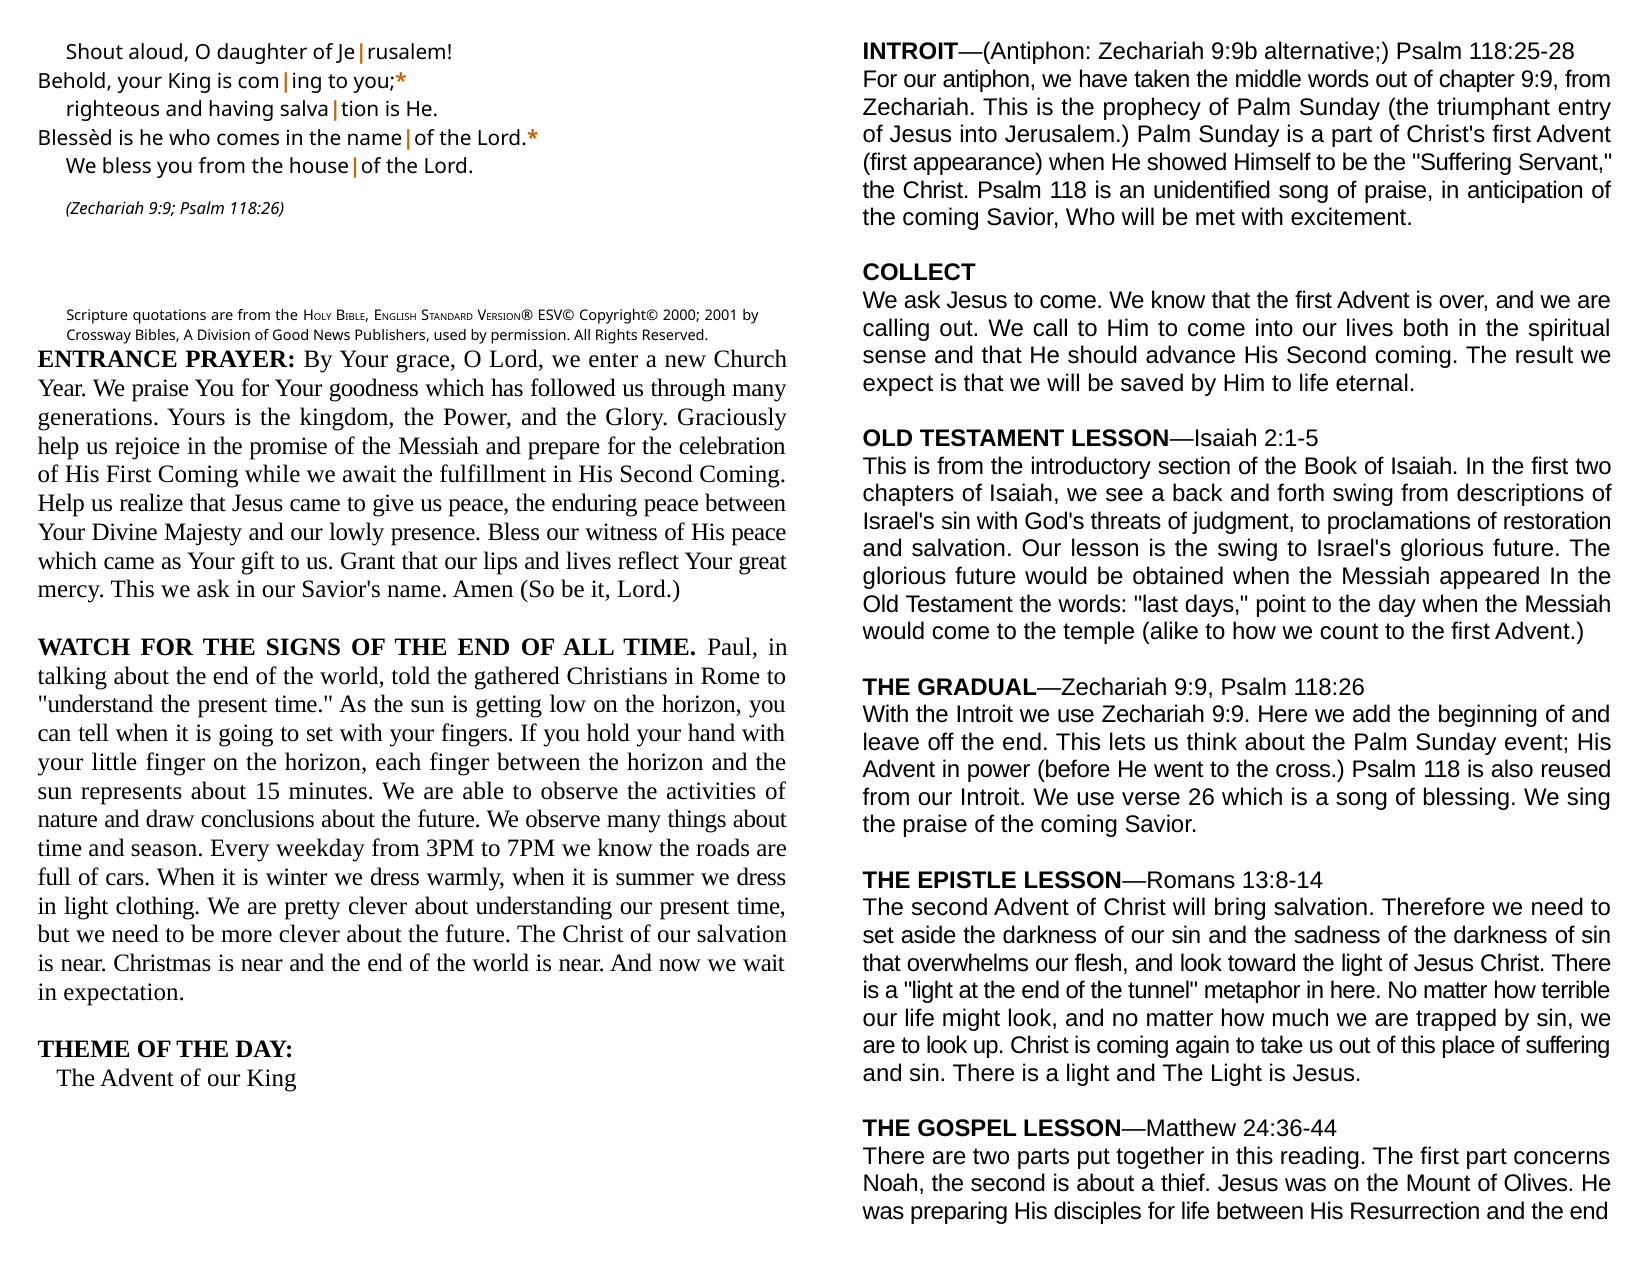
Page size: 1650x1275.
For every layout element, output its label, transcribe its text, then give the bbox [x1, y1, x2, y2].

text INTROIT—(Antiphon: Zechariah 9:9b alternative;) Psalm 118:25-28 [862, 37, 1612, 65]
text (Zechariah 9:9; Psalm 118:26) [66, 197, 787, 219]
text With the Introit we use Zechariah 9:9. Here we add the beginning of and leave off the end. This lets us think about the Palm Sunday event; His Advent in power (before He went to the cross.) Psalm 118 is also reused from our Introit. We use verse 26 which is a song of blessing. We sing the praise of the coming Savior. [862, 700, 1612, 838]
text ENTRANCE PRAYER: By Your grace, O Lord, we enter a new Church Year. We praise You for Your goodness which has followed us through many generations. Yours is the kingdom, the Power, and the Glory. Graciously help us rejoice in the promise of the Messiah and prepare for the celebration of His First Coming while we await the fulfillment in His Second Coming. Help us realize that Jesus came to give us peace, the enduring peace between Your Divine Majesty and our lowly presence. Bless our witness of His peace which came as Your gift to us. Grant that our lips and lives reflect Your great mercy. This we ask in our Savior's name. Amen (So be it, Lord.) [37, 344, 787, 603]
text We ask Jesus to come. We know that the first Advent is over, and we are calling out. We call to Him to come into our lives both in the spiritual sense and that He should advance His Second coming. The result we expect is that we will be saved by Him to life eternal. [862, 286, 1612, 396]
text The second Advent of Christ will bring salvation. Therefore we need to set aside the darkness of our sin and the sadness of the darkness of sin that overwhelms our flesh, and look toward the light of Jesus Christ. There is a "light at the end of the tunnel" metaphor in here. No matter how terrible our life might look, and no matter how much we are trapped by sin, we are to look up. Christ is coming again to take us out of this place of suffering and sin. There is a light and The Light is Jesus. [862, 893, 1612, 1086]
text For our antiphon, we have taken the middle words out of chapter 9:9, from Zechariah. This is the prophecy of Palm Sunday (the triumphant entry of Jesus into Jerusalem.) Palm Sunday is a part of Christ's first Advent (first appearance) when He showed Himself to be the "Suffering Servant," the Christ. Psalm 118 is an unidentified song of praise, in anticipation of the coming Savior, Who will be met with excitement. [862, 65, 1612, 231]
text Blessèd is he who comes in the name|of the Lord.* [37, 123, 787, 151]
text This is from the introductory section of the Book of Isaiah. In the first two chapters of Isaiah, we see a back and forth swing from descriptions of Israel's sin with God's threats of judgment, to proclamations of restoration and salvation. Our lesson is the swing to Israel's glorious future. The glorious future would be obtained when the Messiah appeared In the Old Testament the words: "last days," point to the day when the Messiah would come to the temple (alike to how we count to the first Advent.) [862, 452, 1612, 645]
text Shout aloud, O daughter of Je|rusalem! [66, 37, 787, 66]
text WATCH FOR THE SIGNS OF THE END OF ALL TIME. Paul, in talking about the end of the world, told the gathered Christians in Rome to "understand the present time." As the sun is getting low on the horizon, you can tell when it is going to set with your fingers. If you hold your hand with your little finger on the horizon, each finger between the horizon and the sun represents about 15 minutes. We are able to observe the activities of nature and draw conclusions about the future. We observe many things about time and season. Every weekday from 3PM to 7PM we know the roads are full of cars. When it is winter we dress warmly, when it is summer we dress in light clothing. We are pretty clever about understanding our present time, but we need to be more clever about the future. The Christ of our salvation is near. Christmas is near and the end of the world is near. And now we wait in expectation. [37, 632, 787, 1006]
text OLD TESTAMENT LESSON—Isaiah 2:1-5 [862, 424, 1612, 452]
text There are two parts put together in this reading. The first part concerns Noah, the second is about a thief. Jesus was on the Mount of Olives. He was preparing His disciples for life between His Resurrection and the end [862, 1142, 1612, 1224]
text Behold, your King is com|ing to you;* [37, 66, 787, 94]
text THE GOSPEL LESSON—Matthew 24:36-44 [862, 1114, 1612, 1142]
text COLLECT [862, 258, 1612, 286]
text Scripture quotations are from the Holy Bible, English Standard Version® ESV© Copyright© 2000; 2001 by Crossway Bibles, A Division of Good News Publishers, used by permission. All Rights Reserved. [66, 305, 759, 344]
text righteous and having salva|tion is He. [66, 94, 787, 123]
text The Advent of our King [37, 1063, 787, 1092]
text THE GRADUAL—Zechariah 9:9, Psalm 118:26 [862, 672, 1612, 700]
text We bless you from the house|of the Lord. [66, 151, 787, 180]
text THE EPISTLE LESSON—Romans 13:8-14 [862, 866, 1612, 893]
text THEME OF THE DAY: [37, 1034, 787, 1063]
